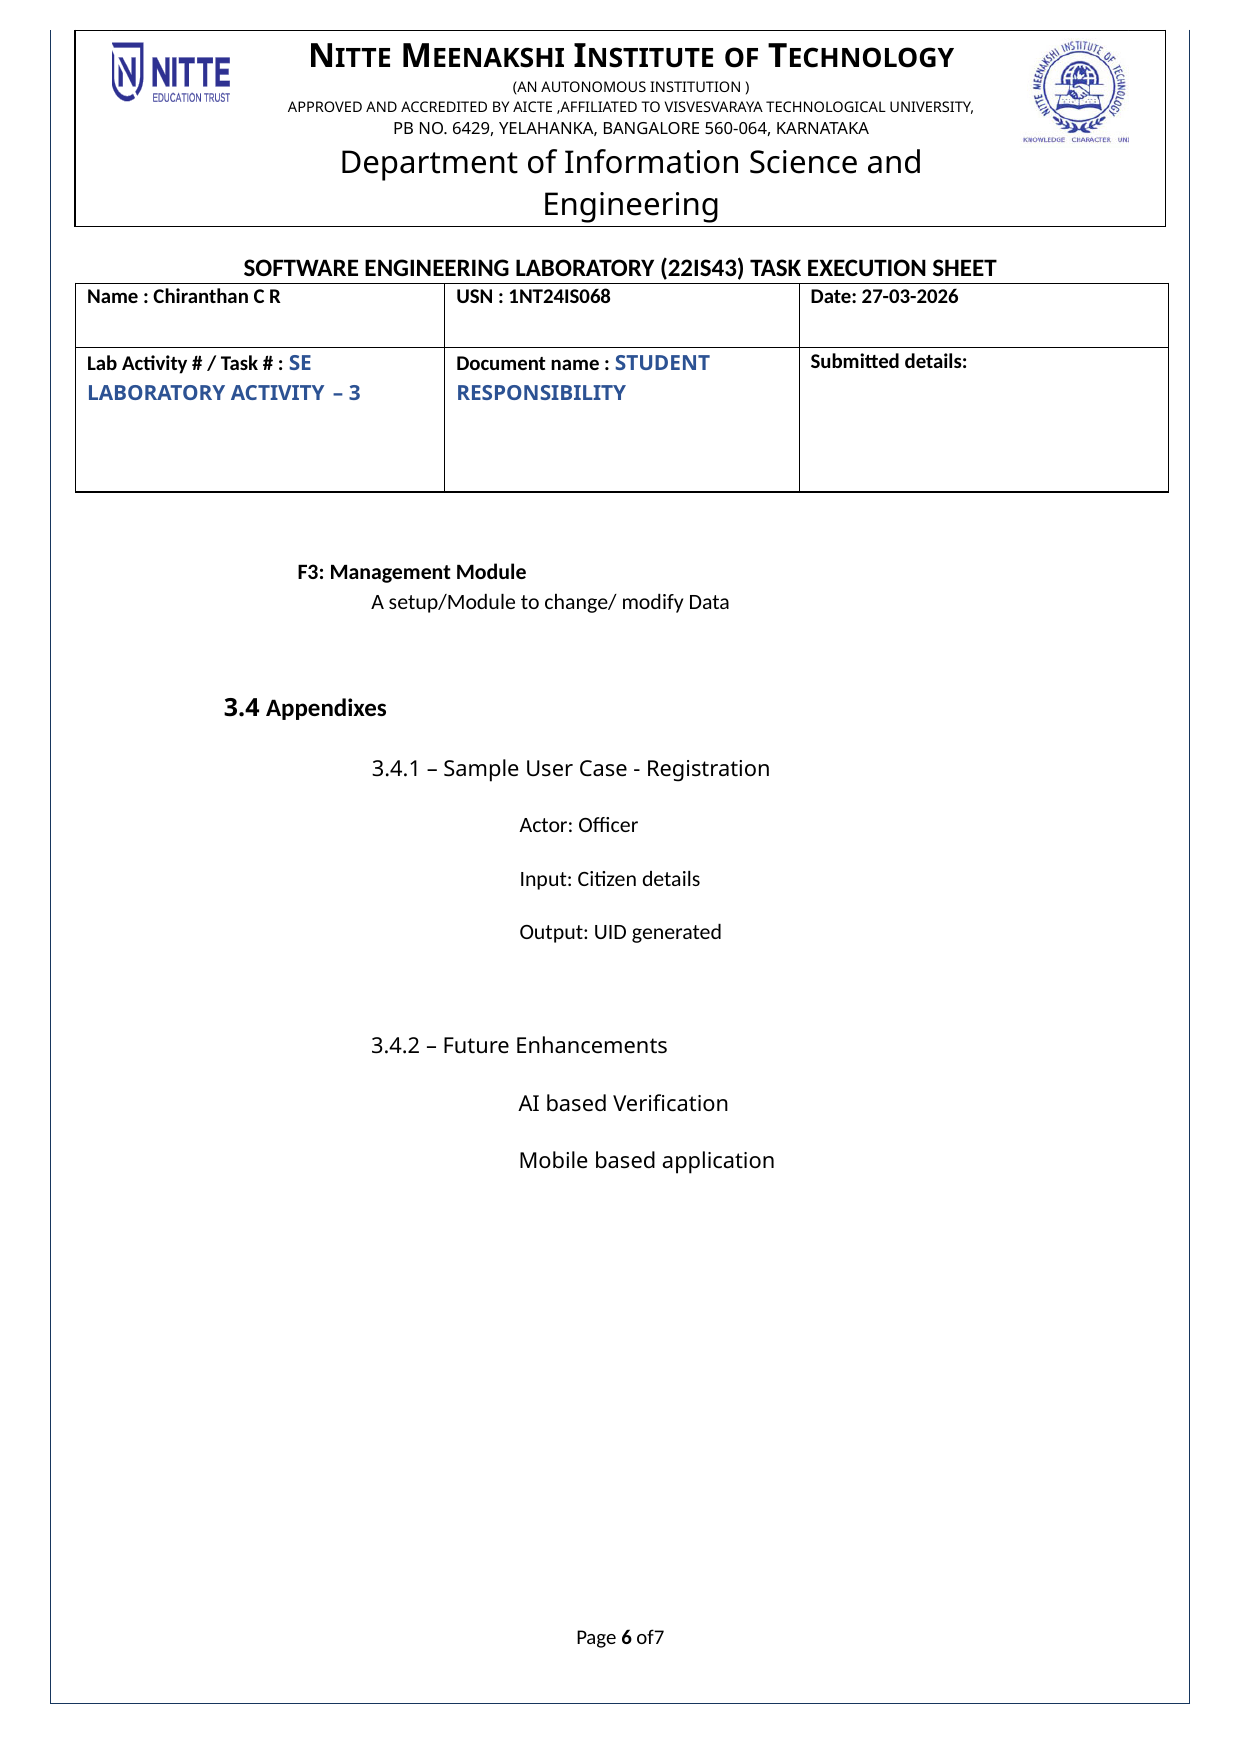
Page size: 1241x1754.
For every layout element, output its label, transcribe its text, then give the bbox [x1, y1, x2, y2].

list 3.4.1 – Sample User Case - Registration [194, 753, 1090, 783]
list Actor: Officer [194, 811, 1090, 837]
list 3.4 Appendixes [194, 689, 1090, 723]
picture [1019, 31, 1129, 148]
list F3: Management Module [268, 558, 1090, 584]
list Output: UID generated [194, 918, 1090, 945]
picture [112, 39, 230, 103]
list 3.4.2 – Future Enhancements [194, 1030, 1090, 1060]
list AI based Verification [489, 1088, 1090, 1117]
list Input: Citizen details [194, 865, 1090, 891]
list A setup/Module to change/ modify Data [341, 588, 1090, 615]
list Mobile based application [489, 1145, 1090, 1174]
